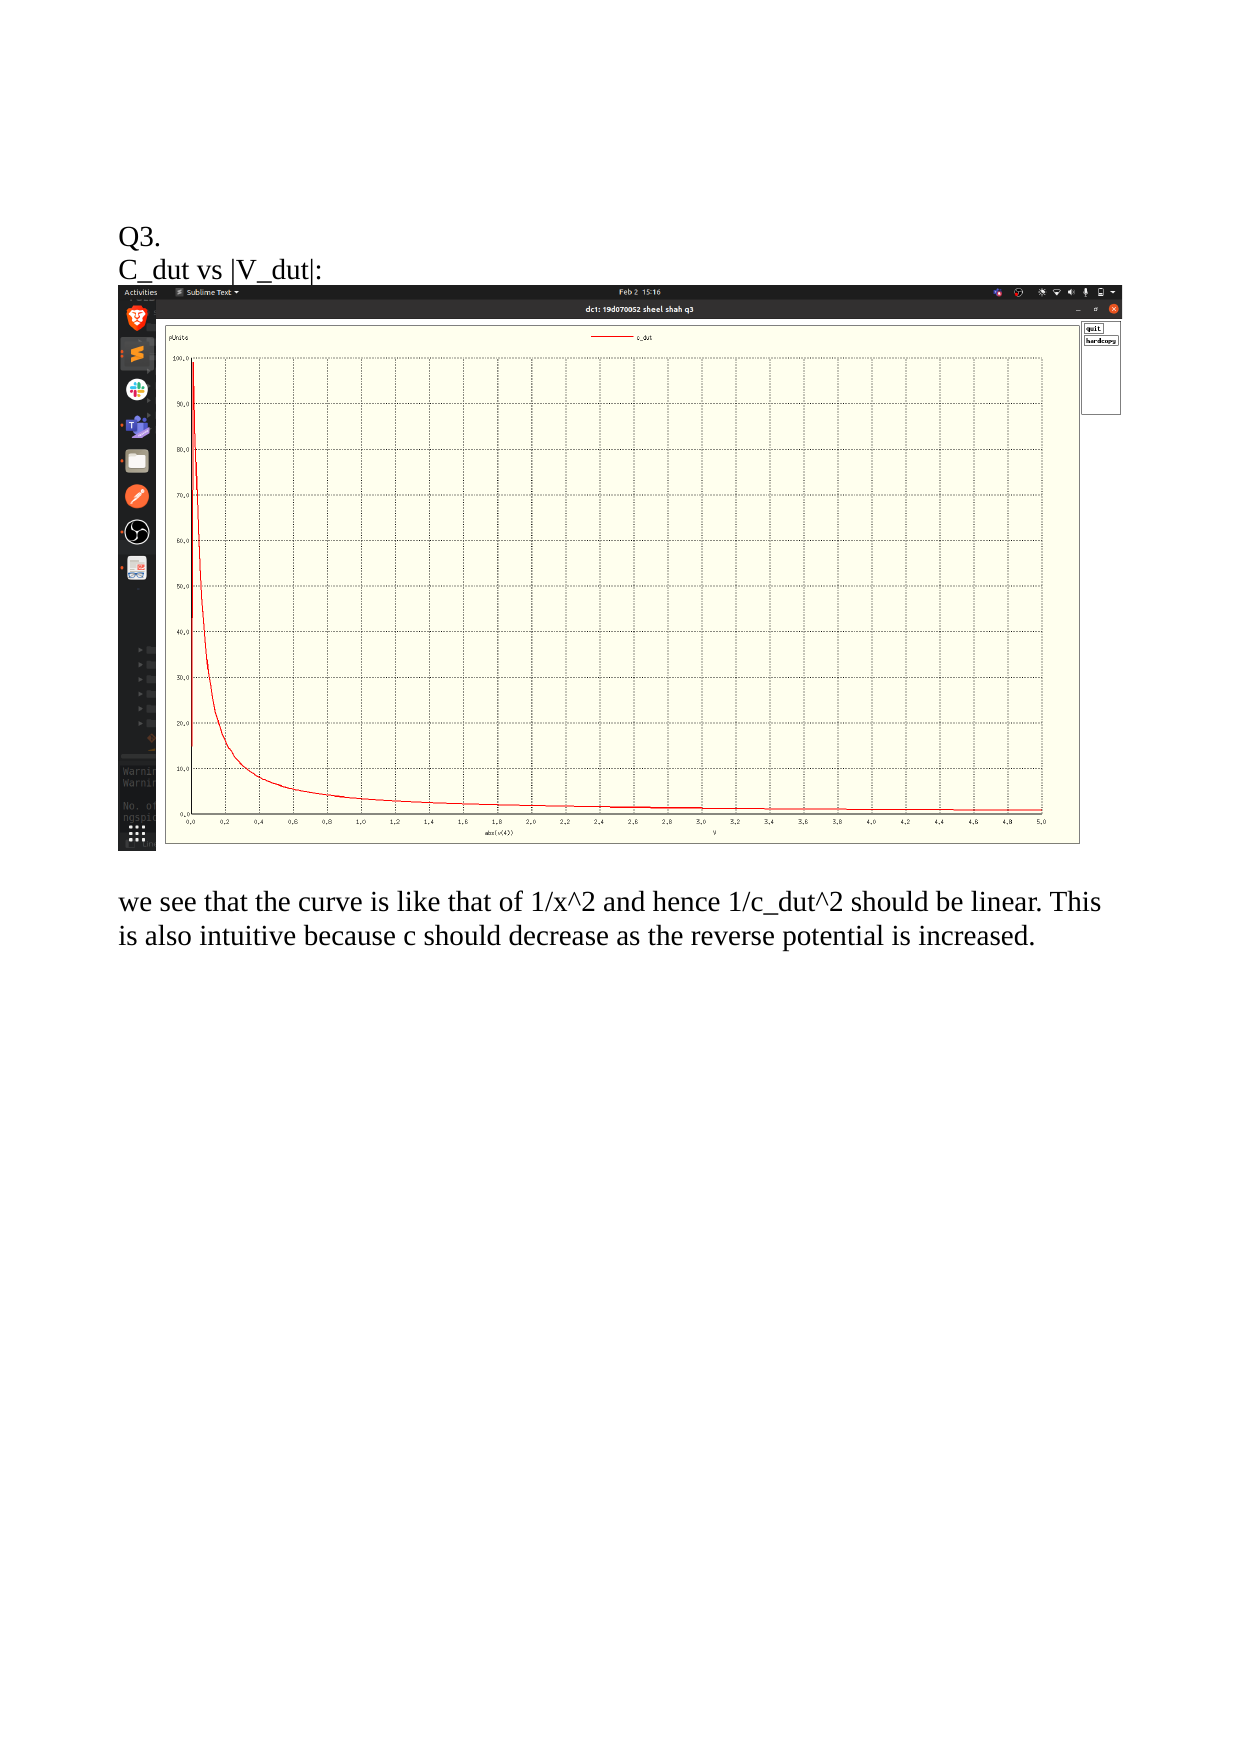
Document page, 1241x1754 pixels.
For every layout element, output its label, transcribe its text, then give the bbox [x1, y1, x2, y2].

text we see that the curve is like that of 1/x^2 and hence 1/c_dut^2 should be linear. This is also intuitive because c should decrease as the reverse potential is increased. [118, 851, 1122, 951]
text Q3. [118, 219, 1122, 252]
text C_dut vs |V_dut|: [118, 252, 1122, 285]
picture [118, 285, 1123, 851]
